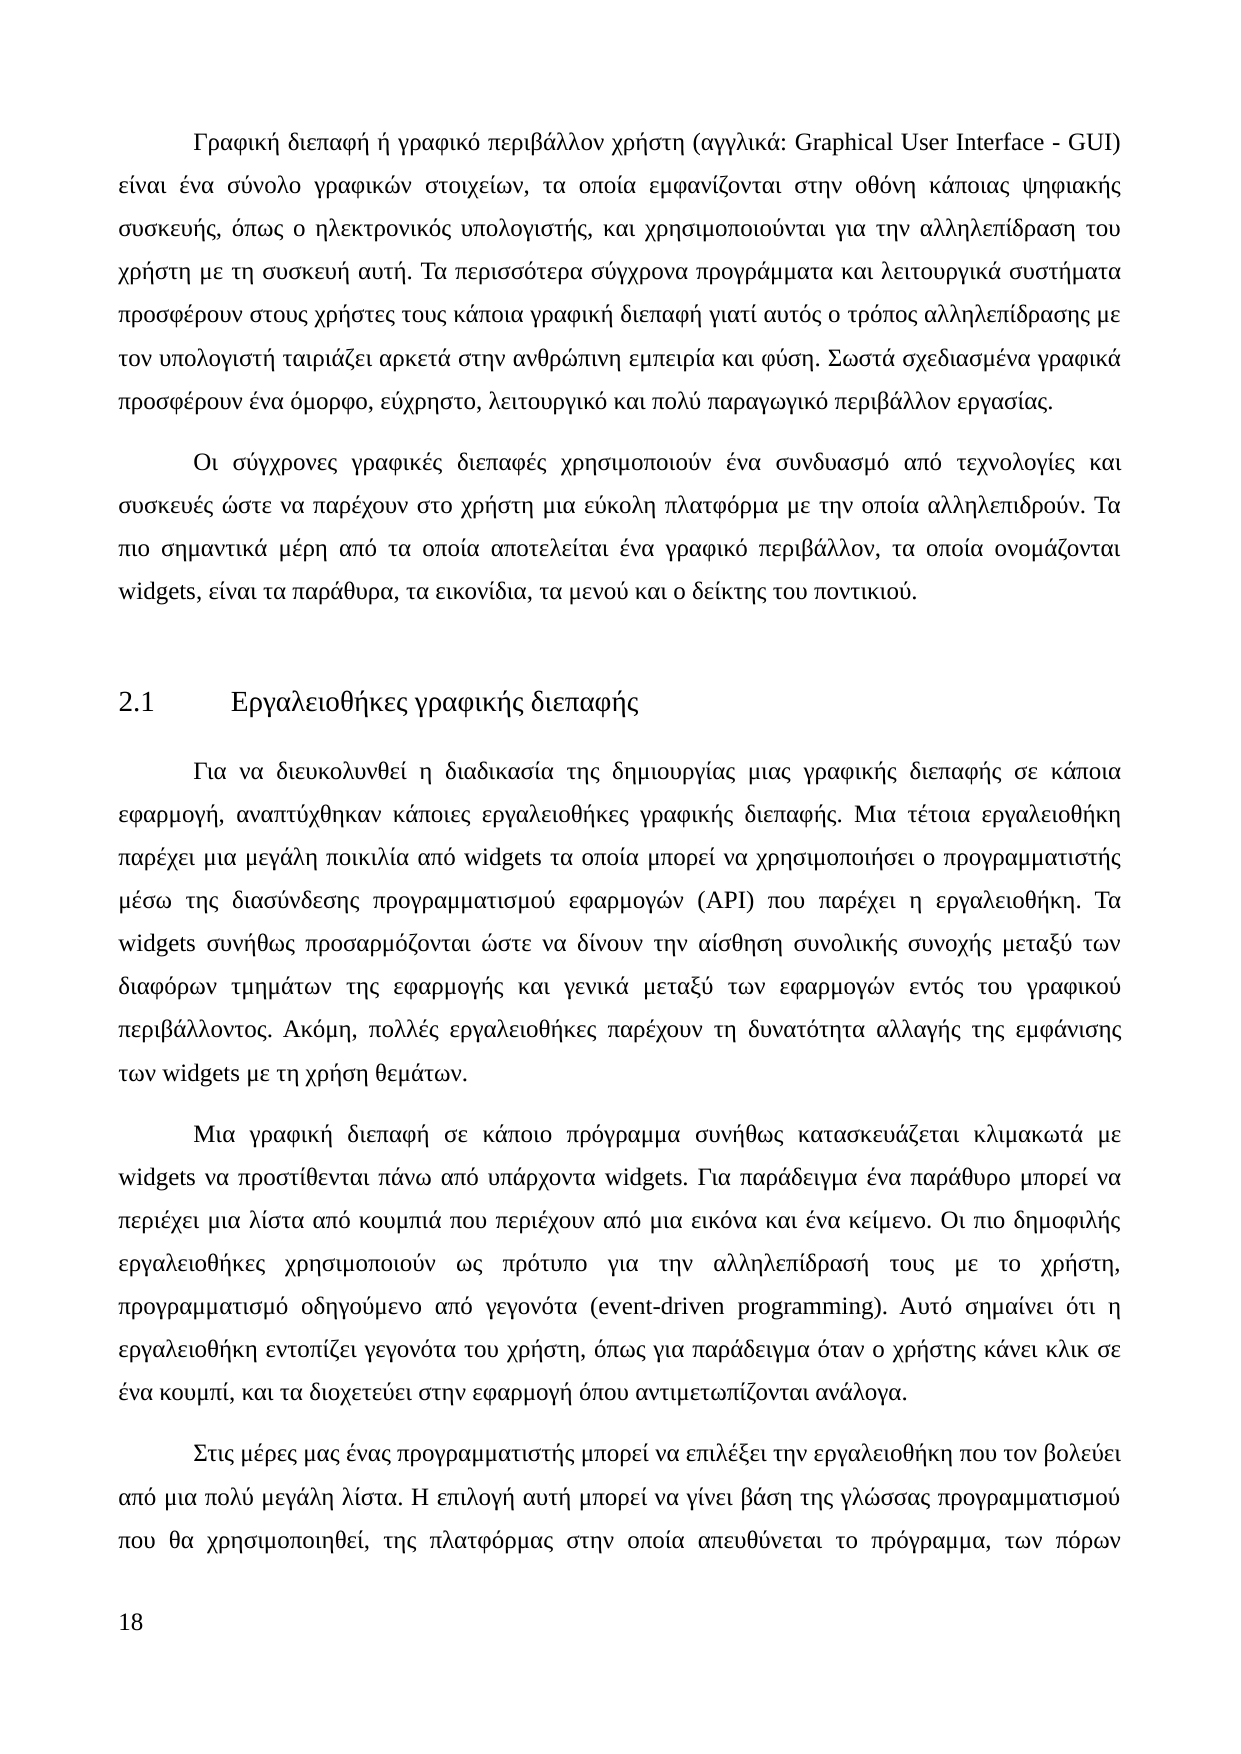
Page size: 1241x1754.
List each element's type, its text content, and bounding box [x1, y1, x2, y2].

text Στις μέρες μας ένας προγραμματιστής μπορεί να επιλέξει την εργαλειοθήκη που τον βολεύει από μια πολύ μεγάλη λίστα. Η επιλογή αυτή μπορεί να γίνει βάση της γλώσσας προγραμματισμού που θα χρησιμοποιηθεί, της πλατφόρμας στην οποία απευθύνεται το πρόγραμμα, των πόρων [118, 1438, 1122, 1553]
text Για να διευκολυνθεί η διαδικασία της δημιουργίας μιας γραφικής διεπαφής σε κάποια εφαρμογή, αναπτύχθηκαν κάποιες εργαλειοθήκες γραφικής διεπαφής. Μια τέτοια εργαλειοθήκη παρέχει μια μεγάλη ποικιλία από widgets τα οποία μπορεί να χρησιμοποιήσει ο προγραμματιστής μέσω της διασύνδεσης προγραμματισμού εφαρμογών (API) που παρέχει η εργαλειοθήκη. Τα widgets συνήθως προσαρμόζονται ώστε να δίνουν την αίσθηση συνολικής συνοχής μεταξύ των διαφόρων τμημάτων της εφαρμογής και γενικά μεταξύ των εφαρμογών εντός του γραφικού περιβάλλοντος. Ακόμη, πολλές εργαλειοθήκες παρέχουν τη δυνατότητα αλλαγής της εμφάνισης των widgets με τη χρήση θεμάτων. [118, 756, 1122, 1086]
text Μια γραφική διεπαφή σε κάποιο πρόγραμμα συνήθως κατασκευάζεται κλιμακωτά με widgets να προστίθενται πάνω από υπάρχοντα widgets. Για παράδειγμα ένα παράθυρο μπορεί να περιέχει μια λίστα από κουμπιά που περιέχουν από μια εικόνα και ένα κείμενο. Οι πιο δημοφιλής εργαλειοθήκες χρησιμοποιούν ως πρότυπο για την αλληλεπίδρασή τους με το χρήστη, προγραμματισμό οδηγούμενο από γεγονότα (event-driven programming). Αυτό σημαίνει ότι η εργαλειοθήκη εντοπίζει γεγονότα του χρήστη, όπως για παράδειγμα όταν ο χρήστης κάνει κλικ σε ένα κουμπί, και τα διοχετεύει στην εφαρμογή όπου αντιμετωπίζονται ανάλογα. [118, 1119, 1122, 1406]
text Οι σύγχρονες γραφικές διεπαφές χρησιμοποιούν ένα συνδυασμό από τεχνολογίες και συσκευές ώστε να παρέχουν στο χρήστη μια εύκολη πλατφόρμα με την οποία αλληλεπιδρούν. Τα πιο σημαντικά μέρη από τα οποία αποτελείται ένα γραφικό περιβάλλον, τα οποία ονομάζονται widgets, είναι τα παράθυρα, τα εικονίδια, τα μενού και ο δείκτης του ποντικιού. [118, 447, 1122, 605]
text Γραφική διεπαφή ή γραφικό περιβάλλον χρήστη (αγγλικά: Graphical User Interface - GUI) είναι ένα σύνολο γραφικών στοιχείων, τα οποία εμφανίζονται στην οθόνη κάποιας ψηφιακής συσκευής, όπως ο ηλεκτρονικός υπολογιστής, και χρησιμοποιούνται για την αλληλεπίδραση του χρήστη με τη συσκευή αυτή. Τα περισσότερα σύγχρονα προγράμματα και λειτουργικά συστήματα προσφέρουν στους χρήστες τους κάποια γραφική διεπαφή γιατί αυτός ο τρόπος αλληλεπίδρασης με τον υπολογιστή ταιριάζει αρκετά στην ανθρώπινη εμπειρία και φύση. Σωστά σχεδιασμένα γραφικά προσφέρουν ένα όμορφο, εύχρηστο, λειτουργικό και πολύ παραγωγικό περιβάλλον εργασίας. [118, 127, 1122, 414]
list Εργαλειοθήκες γραφικής διεπαφής [118, 684, 1122, 717]
